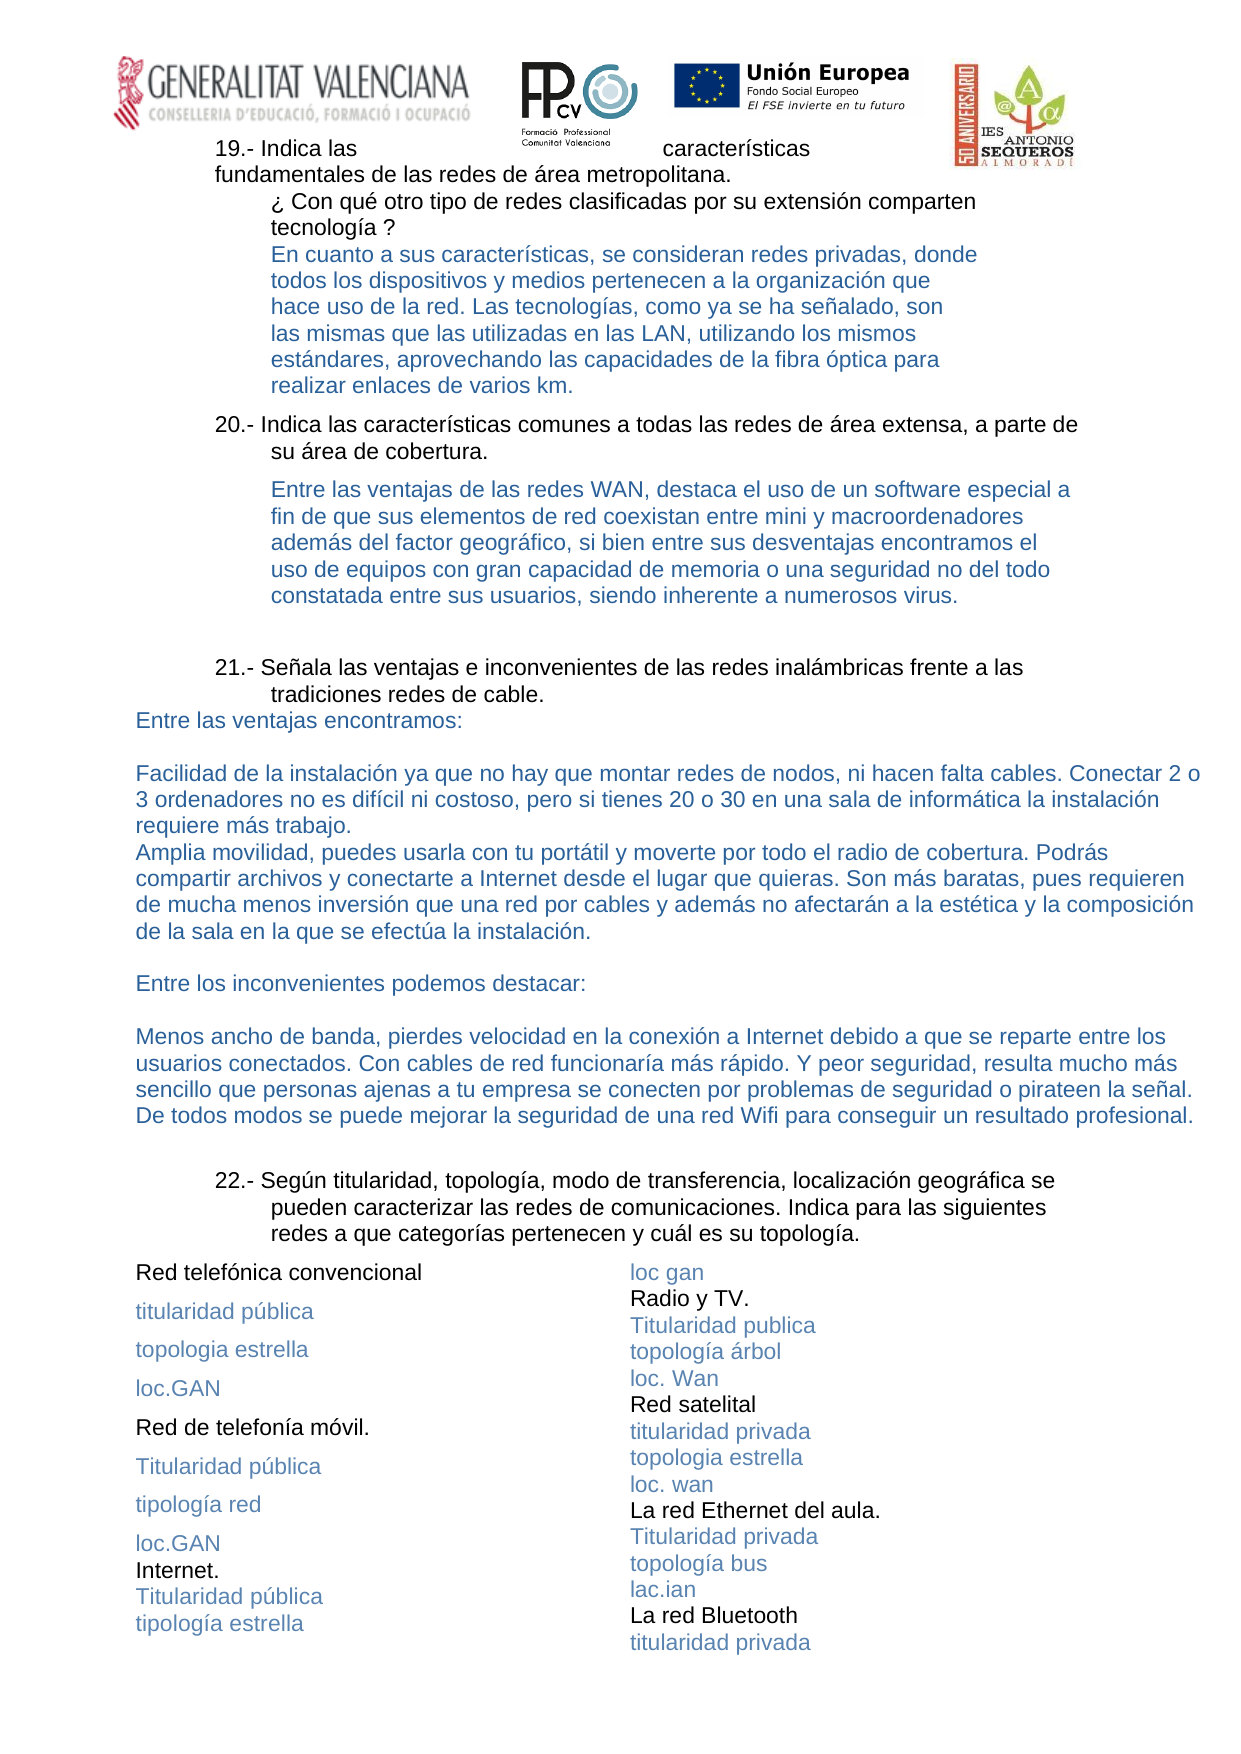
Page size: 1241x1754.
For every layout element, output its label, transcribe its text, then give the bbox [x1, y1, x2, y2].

text Titularidad publica [630, 1312, 1038, 1338]
text Entre las ventajas encontramos: [135, 707, 1209, 733]
text loc. Wan [630, 1365, 1038, 1391]
picture [666, 55, 925, 117]
text topologia estrella [135, 1336, 597, 1363]
picture [949, 58, 1083, 135]
picture [88, 56, 490, 131]
text titularidad privada [630, 1418, 1038, 1444]
text 19.- Indica las características fundamentales de las redes de área metropolitana. [214, 135, 1209, 188]
text Titularidad privada [630, 1523, 1209, 1550]
text loc.GAN [135, 1375, 597, 1402]
text lac.ian [630, 1576, 1209, 1602]
text Titularidad pública [135, 1453, 597, 1479]
text La red Ethernet del aula. [630, 1497, 1209, 1523]
text loc gan [630, 1259, 1038, 1285]
text topologia estrella [630, 1444, 1038, 1471]
text loc.GAN [135, 1530, 597, 1557]
text 21.- Señala las ventajas e inconvenientes de las redes inalámbricas frente a las tradiciones redes de cable. [214, 654, 1025, 707]
text Red satelital [630, 1391, 1038, 1418]
text loc. wan [630, 1471, 1038, 1497]
text topología bus [630, 1550, 1209, 1576]
text En cuanto a sus características, se consideran redes privadas, donde todos los dispositivos y medios pertenecen a la organización que hace uso de la red. Las tecnologías, como ya se ha señalado, son las mismas que las utilizadas en las LAN, utilizando los mismos estándares, aprovechando las capacidades de la fibra óptica para realizar enlaces de varios km. [271, 241, 978, 399]
picture [513, 55, 644, 135]
text 20.- Indica las características comunes a todas las redes de área extensa, a parte de su área de cobertura. [214, 411, 1080, 464]
text Red telefónica convencional [135, 1259, 597, 1285]
text tipología estrella [135, 1609, 429, 1636]
text Amplia movilidad, puedes usarla con tu portátil y moverte por todo el radio de cobertura. Podrás compartir archivos y conectarte a Internet desde el lugar que quieras. Son más baratas, pues requieren de mucha menos inversión que una red por cables y además no afectarán a la estética y la composición de la sala en la que se efectúa la instalación. [135, 839, 1209, 944]
text 22.- Según titularidad, topología, modo de transferencia, localización geográfica se pueden caracterizar las redes de comunicaciones. Indica para las siguientes redes a que categorías pertenecen y cuál es su topología. [214, 1167, 1057, 1247]
text titularidad privada [630, 1629, 1209, 1655]
text topología árbol [630, 1338, 1038, 1365]
text Red de telefonía móvil. [135, 1414, 597, 1440]
text Entre los inconvenientes podemos destacar: [135, 970, 1209, 997]
text ¿ Con qué otro tipo de redes clasificadas por su extensión comparten tecnología ? [271, 188, 978, 241]
text Menos ancho de banda, pierdes velocidad en la conexión a Internet debido a que se reparte entre los usuarios conectados. Con cables de red funcionaría más rápido. Y peor seguridad, resulta mucho más sencillo que personas ajenas a tu empresa se conecten por problemas de seguridad o pirateen la señal. De todos modos se puede mejorar la seguridad de una red Wifi para conseguir un resultado profesional. [135, 1023, 1209, 1128]
text Entre las ventajas de las redes WAN, destaca el uso de un software especial a fin de que sus elementos de red coexistan entre mini y macroordenadores además del factor geográfico, si bien entre sus desventajas encontramos el uso de equipos con gran capacidad de memoria o una seguridad no del todo constatada entre sus usuarios, siendo inherente a numerosos virus. [214, 476, 1080, 608]
text Titularidad pública [135, 1583, 429, 1609]
text Radio y TV. [630, 1285, 1038, 1312]
text titularidad pública [135, 1298, 597, 1324]
text Facilidad de la instalación ya que no hay que montar redes de nodos, ni hacen falta cables. Conectar 2 o 3 ordenadores no es difícil ni costoso, pero si tienes 20 o 30 en una sala de informática la instalación requiere más trabajo. [135, 759, 1209, 839]
text La red Bluetooth [630, 1602, 1209, 1629]
text tipología red [135, 1491, 597, 1518]
text Internet. [135, 1557, 429, 1583]
